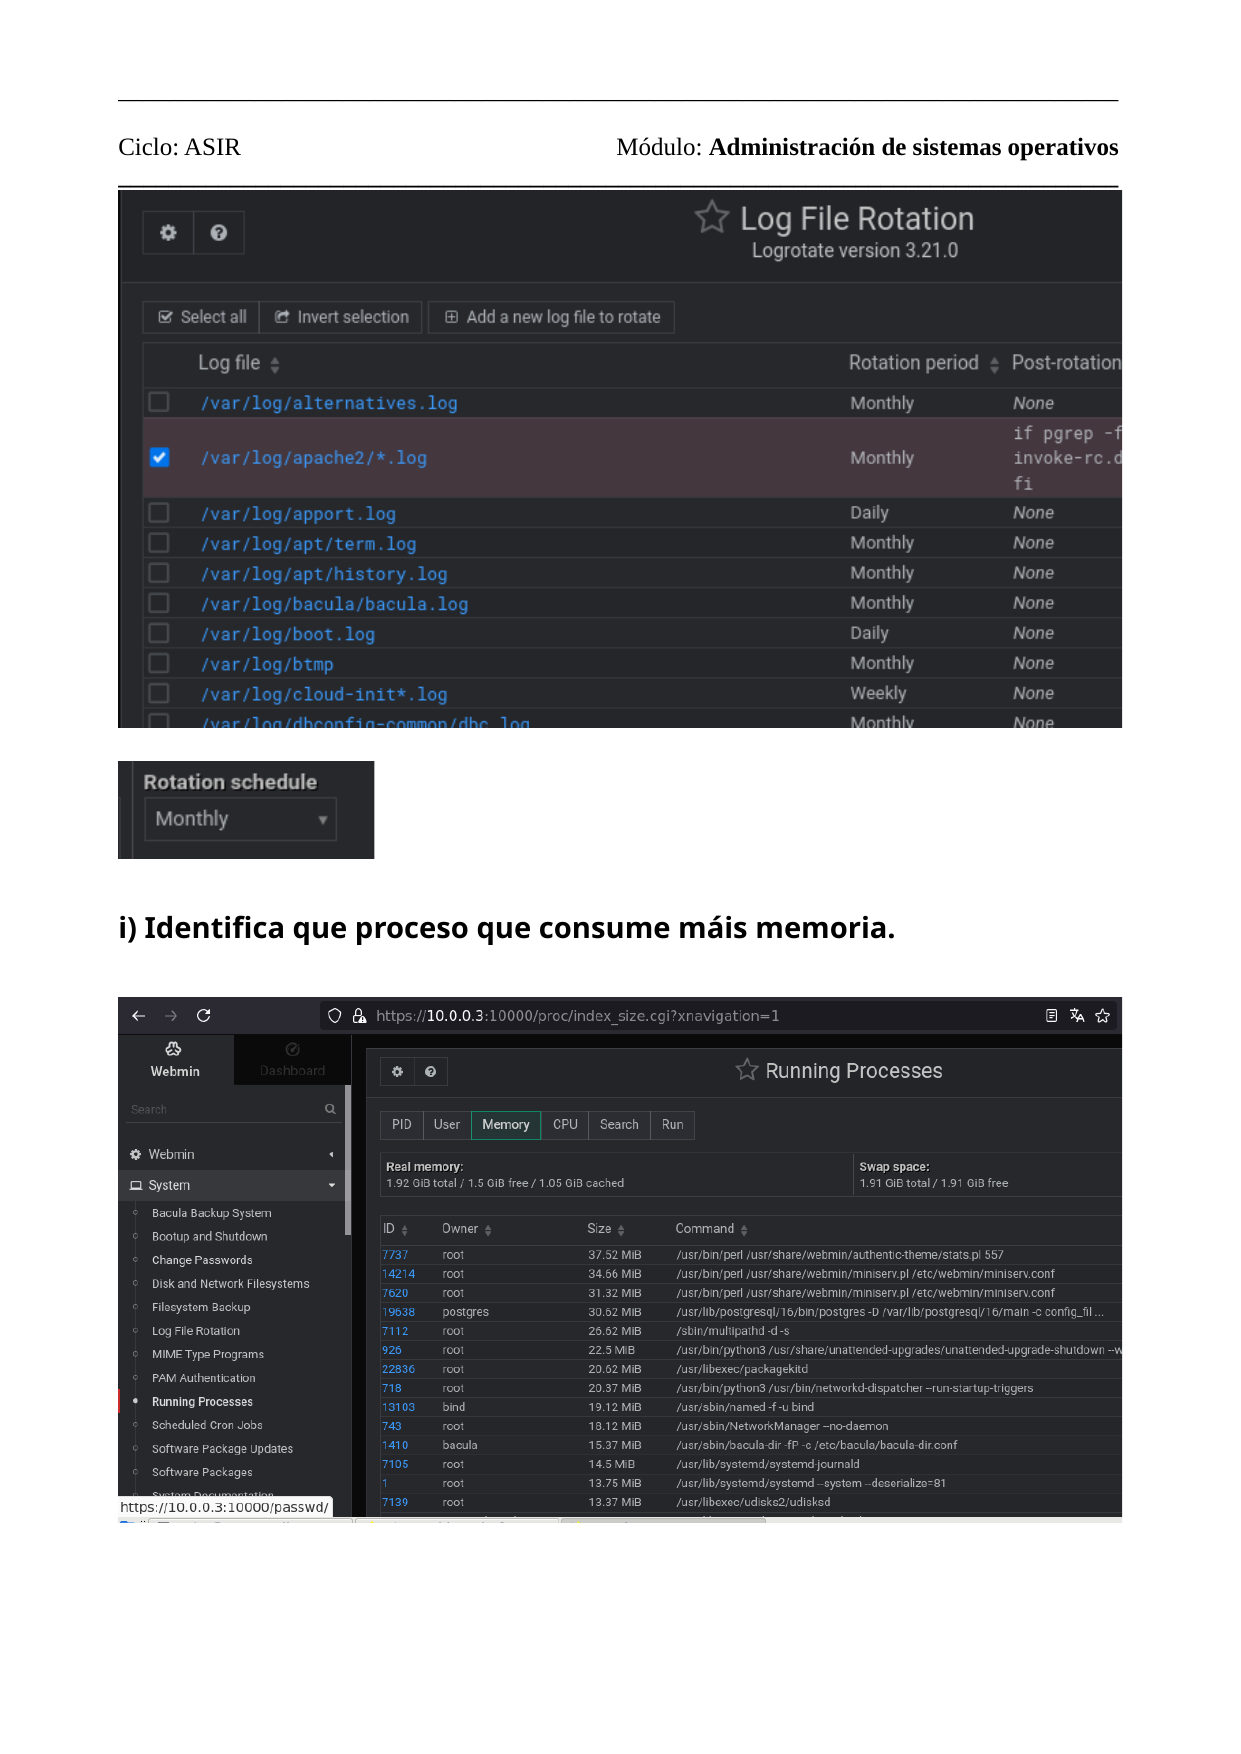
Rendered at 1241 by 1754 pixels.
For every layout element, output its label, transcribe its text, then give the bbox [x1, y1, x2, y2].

subtitle i) Identifica que proceso que consume máis memoria. [118, 907, 1122, 947]
